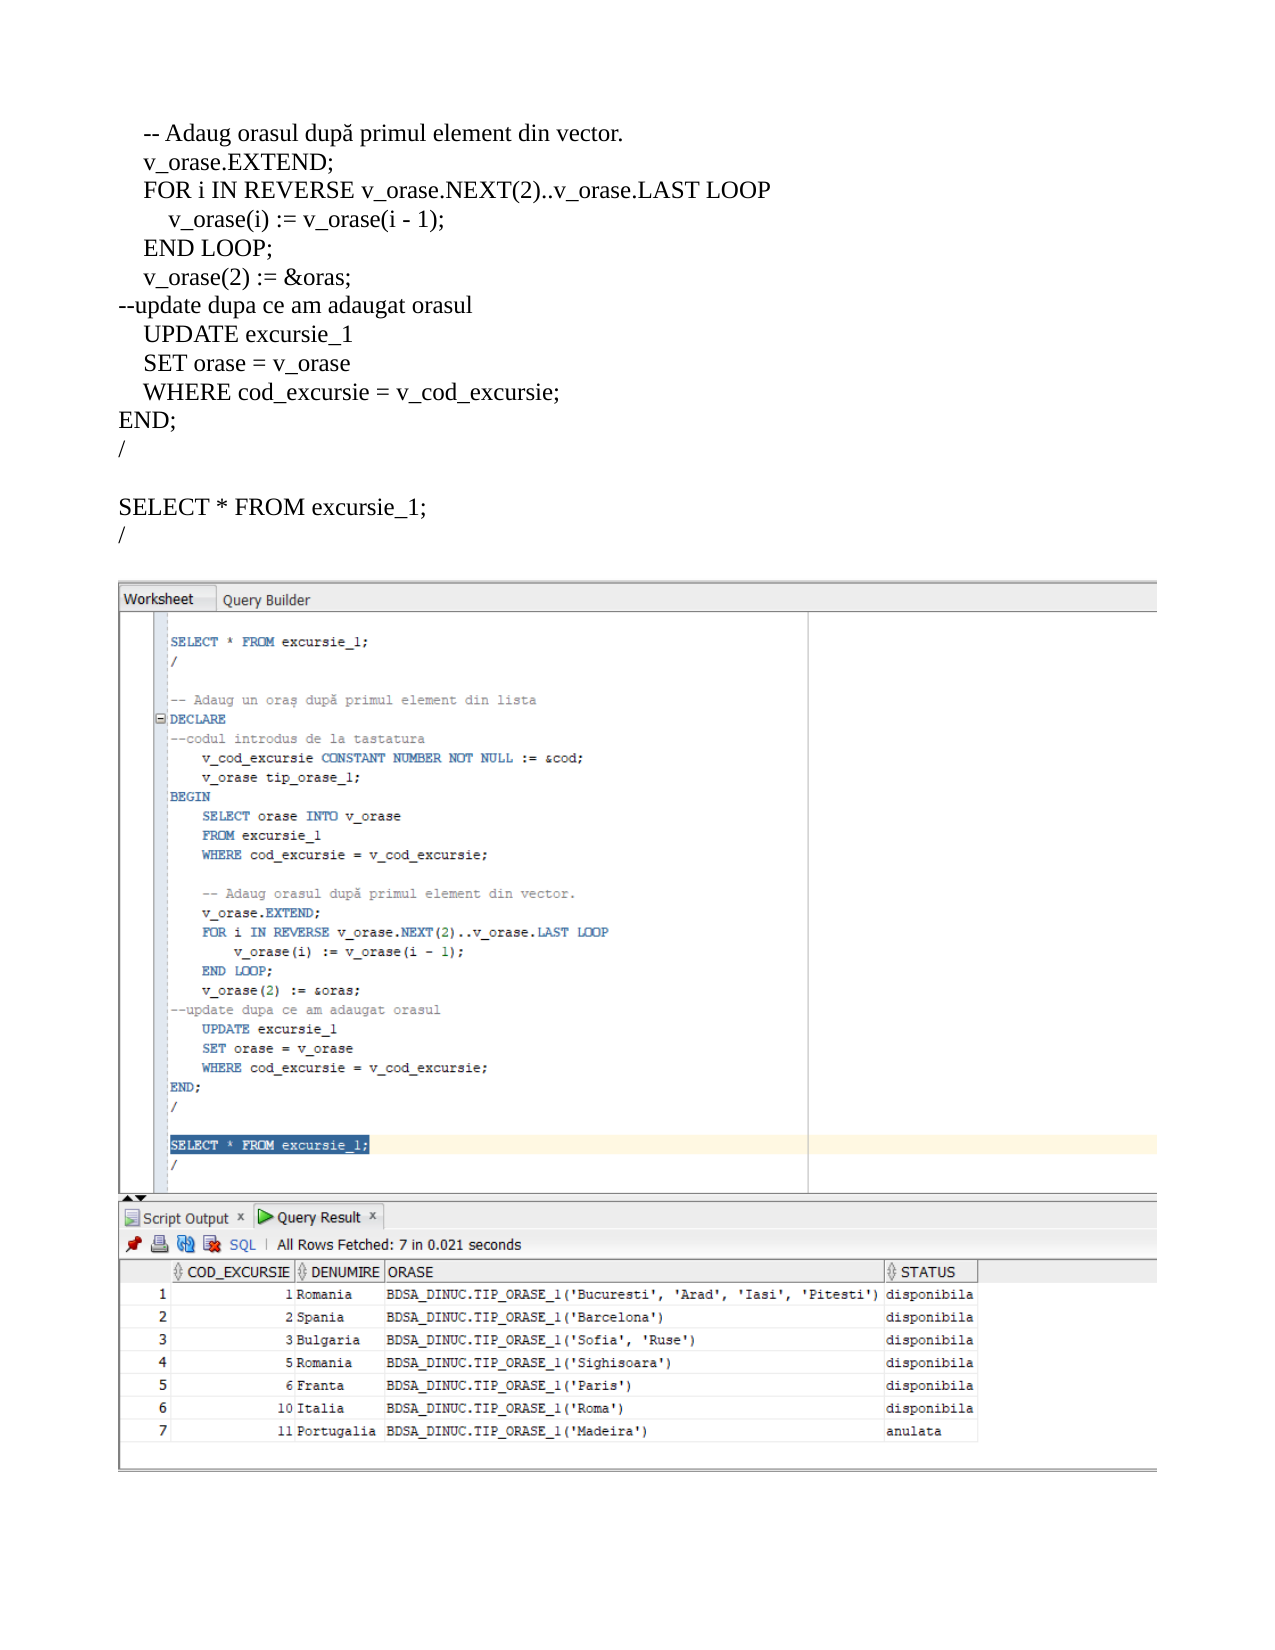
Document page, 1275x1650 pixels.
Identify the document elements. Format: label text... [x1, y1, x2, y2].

text v_orase.EXTEND; [118, 147, 1157, 176]
text SELECT * FROM excursie_1; [118, 492, 1157, 521]
text -- Adaug orasul după primul element din vector. [118, 118, 1157, 147]
text v_orase(2) := &oras; [118, 262, 1157, 291]
text SET orase = v_orase [118, 348, 1157, 377]
text / [118, 434, 1157, 463]
text WHERE cod_excursie = v_cod_excursie; [118, 377, 1157, 406]
text FOR i IN REVERSE v_orase.NEXT(2)..v_orase.LAST LOOP [118, 176, 1157, 204]
text v_orase(i) := v_orase(i - 1); [118, 204, 1157, 233]
text END; [118, 406, 1157, 434]
text / [118, 521, 1157, 549]
text UPDATE excursie_1 [118, 319, 1157, 348]
text END LOOP; [118, 233, 1157, 262]
text --update dupa ce am adaugat orasul [118, 291, 1157, 319]
